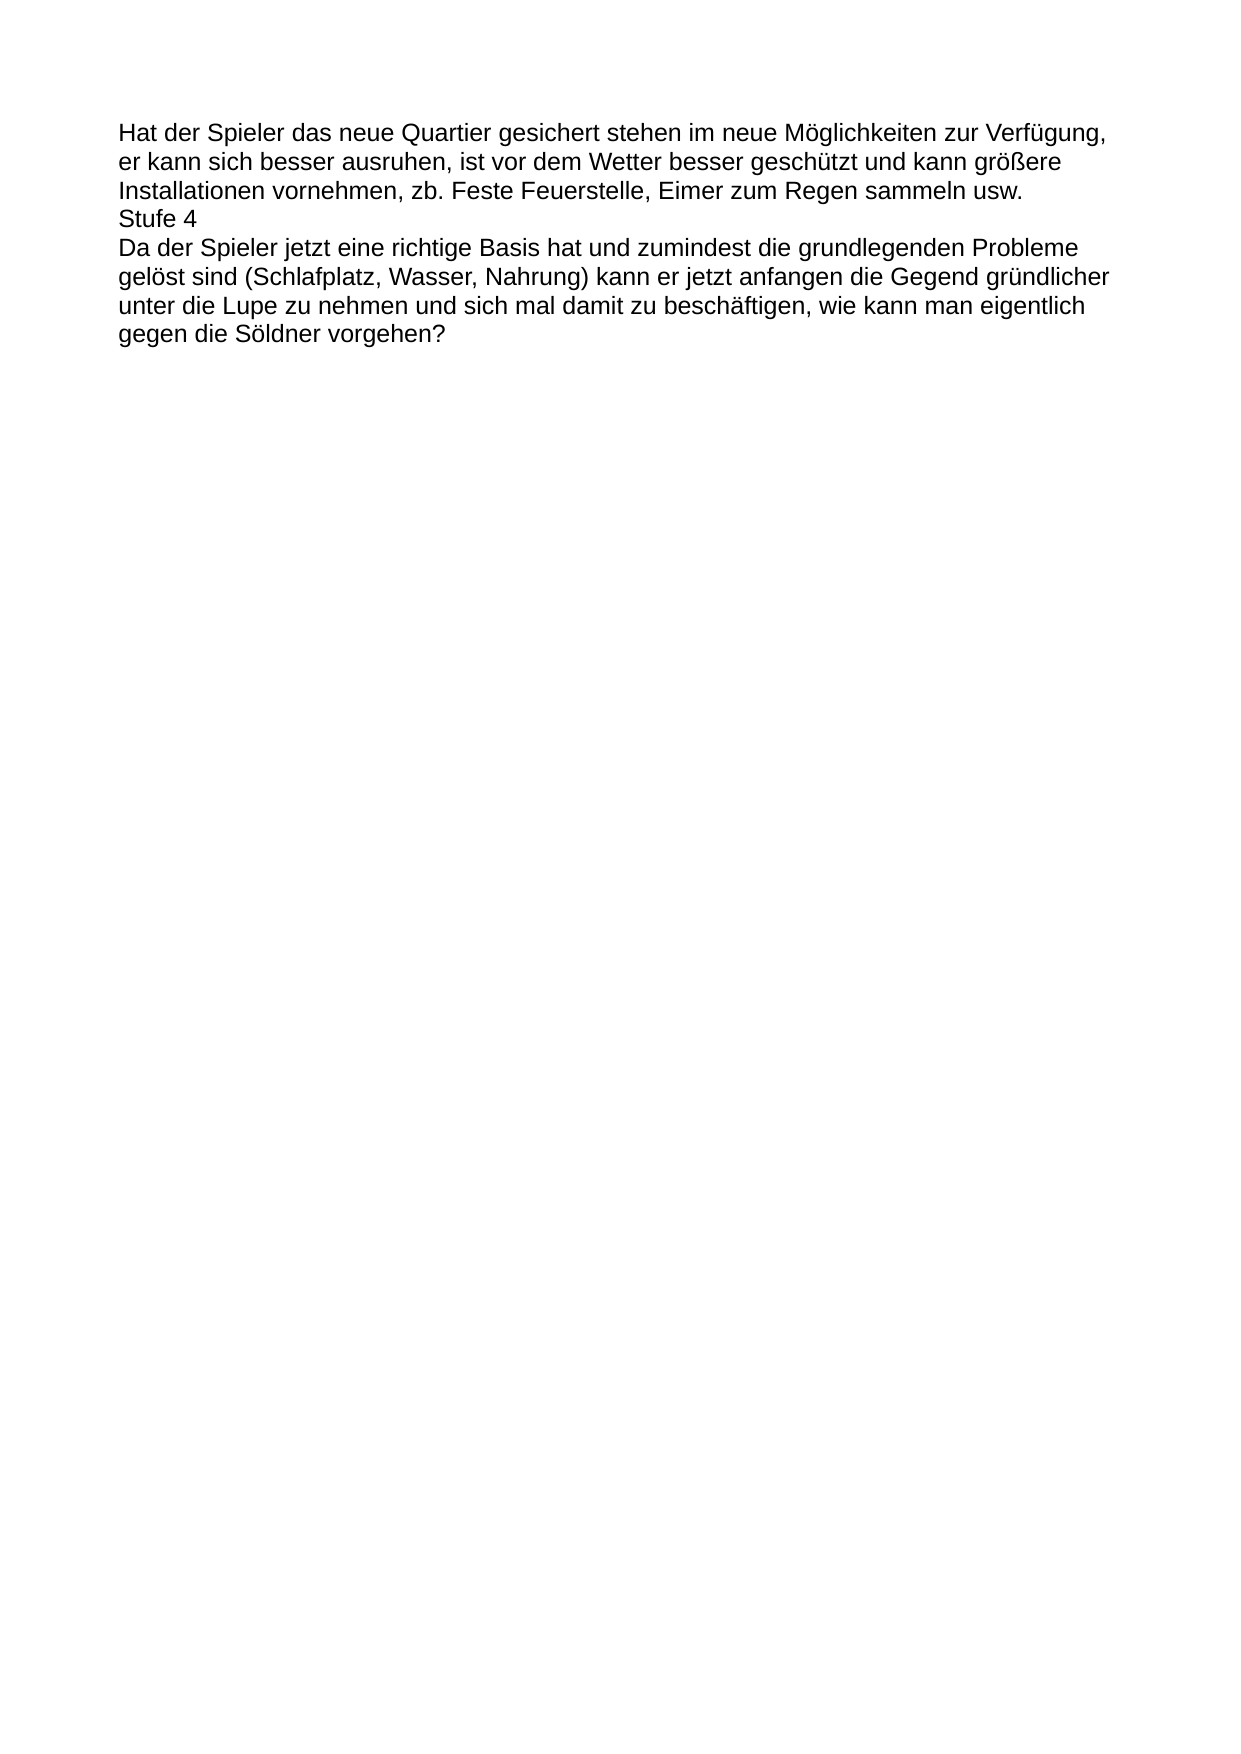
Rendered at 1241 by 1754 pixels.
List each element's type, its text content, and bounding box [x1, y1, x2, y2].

text Da der Spieler jetzt eine richtige Basis hat und zumindest die grundlegenden Probleme gelöst sind (Schlafplatz, Wasser, Nahrung) kann er jetzt anfangen die Gegend gründlicher unter die Lupe zu nehmen und sich mal damit zu beschäftigen, wie kann man eigentlich gegen die Söldner vorgehen? [118, 233, 1122, 348]
text Hat der Spieler das neue Quartier gesichert stehen im neue Möglichkeiten zur Verfügung, er kann sich besser ausruhen, ist vor dem Wetter besser geschützt und kann größere Installationen vornehmen, zb. Feste Feuerstelle, Eimer zum Regen sammeln usw. [118, 118, 1122, 204]
text Stufe 4 [118, 204, 1122, 233]
